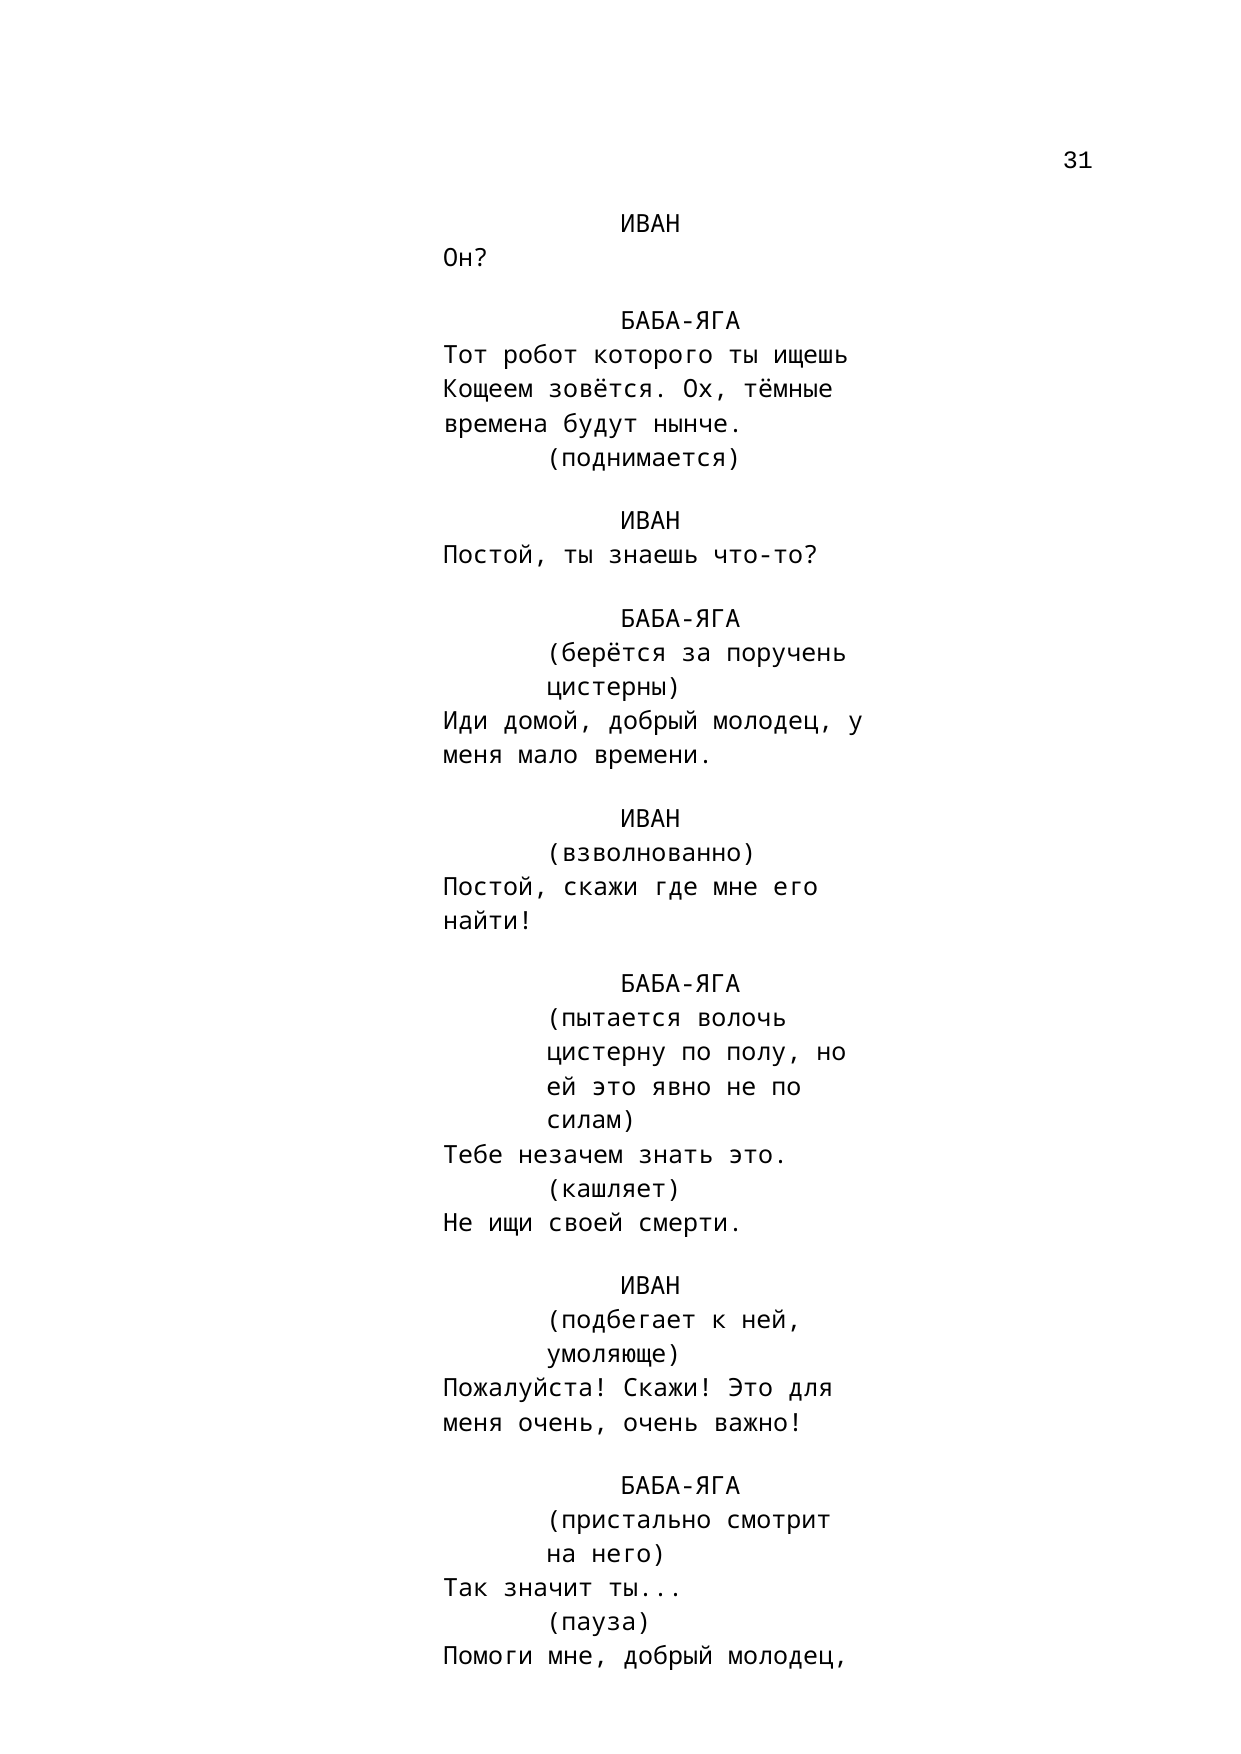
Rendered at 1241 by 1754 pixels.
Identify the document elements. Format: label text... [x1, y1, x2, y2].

text БАБА-ЯГА [620, 1468, 1093, 1502]
text (подбегает к ней, умоляюще) [546, 1302, 871, 1370]
text Иди домой, добрый молодец, у меня мало времени. [443, 703, 871, 771]
text (берётся за поручень цистерны) [546, 634, 871, 703]
text Тот робот которого ты ищешь Кощеем зовётся. Ох, тёмные времена будут нынче. [443, 337, 871, 439]
text Он? [443, 239, 871, 273]
text (кашляет) [546, 1170, 871, 1204]
text ИВАН [620, 1268, 1093, 1302]
text Постой, ты знаешь что-то? [443, 537, 871, 571]
text (взволнованно) [546, 834, 871, 868]
text Пожалуйста! Скажи! Это для меня очень, очень важно! [443, 1370, 871, 1438]
text Так значит ты... [443, 1570, 871, 1604]
text (пытается волочь цистерну по полу, но ей это явно не по силам) [546, 1000, 871, 1136]
text ИВАН [620, 503, 1093, 537]
text ИВАН [620, 205, 1093, 239]
text (пристально смотрит на него) [546, 1502, 871, 1570]
text Тебе незачем знать это. [443, 1136, 871, 1170]
text БАБА-ЯГА [620, 303, 1093, 337]
text Не ищи своей смерти. [443, 1204, 871, 1238]
text БАБА-ЯГА [620, 600, 1093, 634]
text (пауза) [546, 1604, 871, 1638]
text БАБА-ЯГА [620, 966, 1093, 1000]
text (поднимается) [546, 439, 871, 473]
text Помоги мне, добрый молодец, [443, 1638, 871, 1672]
text Постой, скажи где мне его найти! [443, 868, 871, 936]
text ИВАН [620, 800, 1093, 834]
